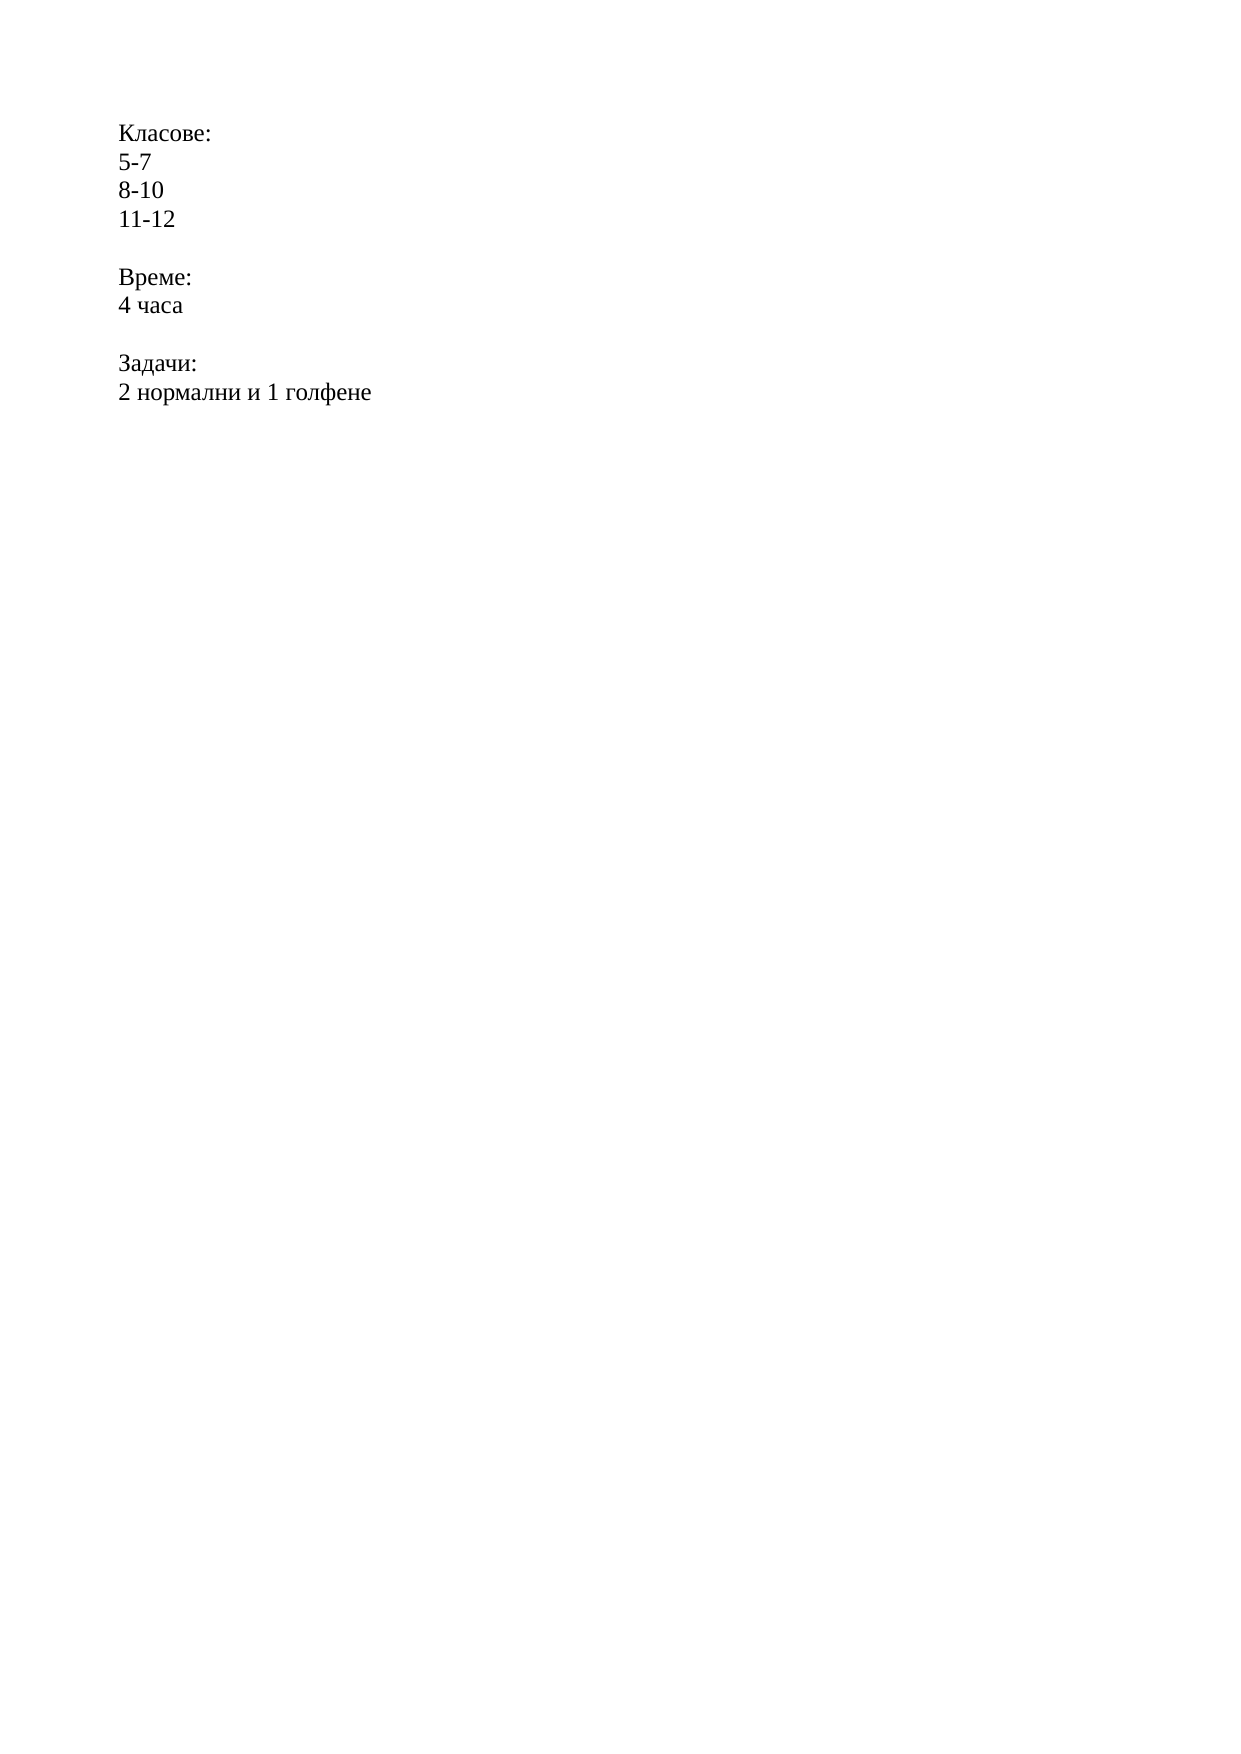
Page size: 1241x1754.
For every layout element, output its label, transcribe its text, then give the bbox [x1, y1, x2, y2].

text 2 нормални и 1 голфене [118, 377, 1122, 406]
text Класове: [118, 118, 1122, 147]
text 4 часа [118, 291, 1122, 319]
text 11-12 [118, 204, 1122, 233]
text Време: [118, 262, 1122, 291]
text Задачи: [118, 348, 1122, 377]
text 5-7 [118, 147, 1122, 176]
text 8-10 [118, 176, 1122, 204]
